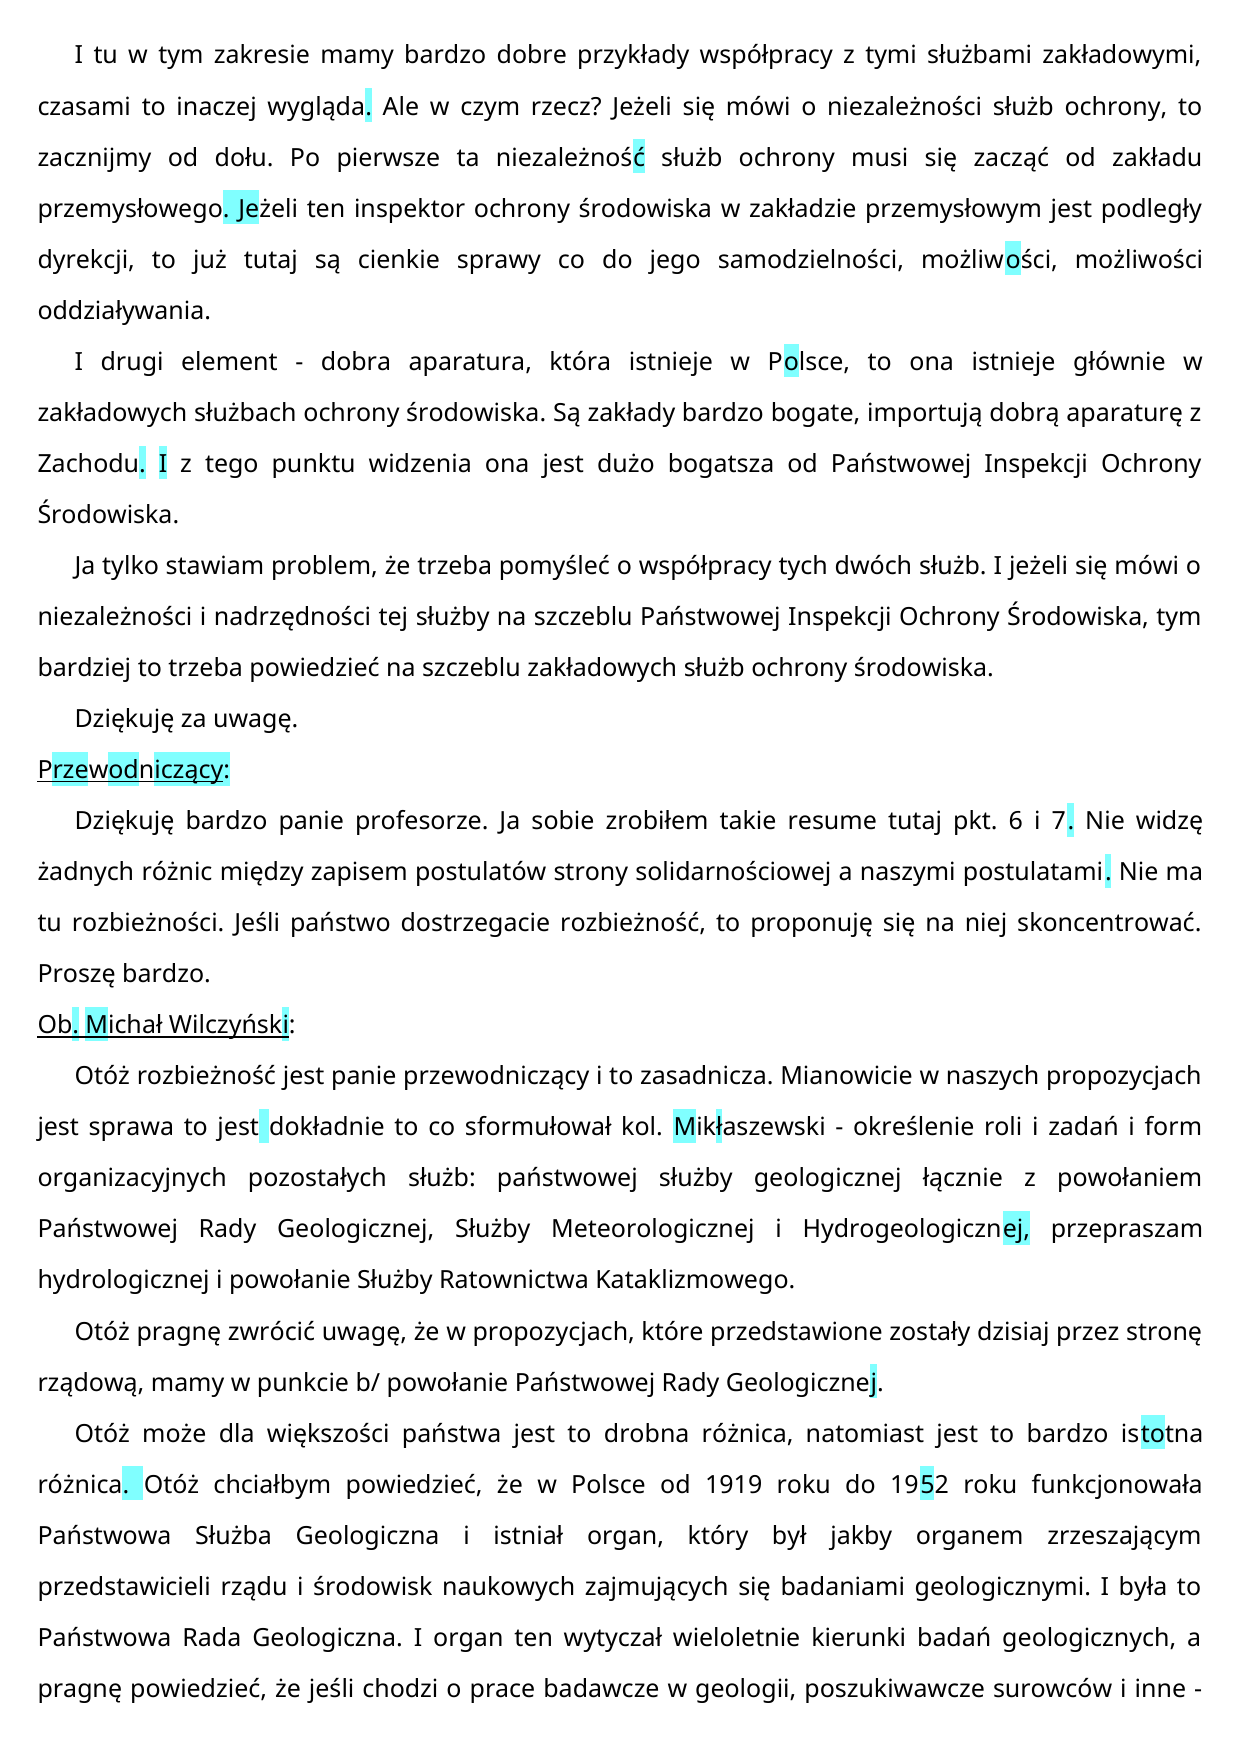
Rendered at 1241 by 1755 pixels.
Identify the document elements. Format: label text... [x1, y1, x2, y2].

text Przewodniczący: [37, 752, 1203, 786]
text Dziękuję za uwagę. [37, 701, 1203, 735]
text I drugi element - dobra aparatura, która istnieje w Polsce, to ona istnieje głównie w zakładowych służbach ochrony środowiska. Są zakłady bardzo bogate, importują dobrą aparaturę z Zachodu. I z tego punktu widzenia ona jest dużo bogatsza od Państwowej Inspekcji Ochrony Środowiska. [37, 343, 1203, 531]
text Dziękuję bardzo panie profesorze. Ja sobie zrobiłem takie resume tutaj pkt. 6 i 7. Nie widzę żadnych różnic między zapisem postulatów strony solidarnościowej a naszymi postulatami. Nie ma tu rozbieżności. Jeśli państwo dostrzegacie rozbieżność, to proponuję się na niej skoncentrować. Proszę bardzo. [37, 803, 1203, 990]
text Ob. Michał Wilczyński: [37, 1007, 1203, 1041]
text Otóż pragnę zwrócić uwagę, że w propozycjach, które przedstawione zostały dzisiaj przez stronę rządową, mamy w punkcie b/ powołanie Państwowej Rady Geologicznej. [37, 1313, 1203, 1398]
text Ja tylko stawiam problem, że trzeba pomyśleć o współpracy tych dwóch służb. I jeżeli się mówi o niezależności i nadrzędności tej służby na szczeblu Państwowej Inspekcji Ochrony Środowiska, tym bardziej to trzeba powiedzieć na szczeblu zakładowych służb ochrony środowiska. [37, 548, 1203, 684]
text I tu w tym zakresie mamy bardzo dobre przykłady współpracy z tymi służbami zakładowymi, czasami to inaczej wygląda. Ale w czym rzecz? Jeżeli się mówi o niezależności służb ochrony, to zacznijmy od dołu. Po pierwsze ta niezależność służb ochrony musi się zacząć od zakładu przemysłowego. Jeżeli ten inspektor ochrony środowiska w zakładzie przemysłowym jest podległy dyrekcji, to już tutaj są cienkie sprawy co do jego samodzielności, możliwości, możliwości oddziaływania. [37, 37, 1203, 326]
text Otóż rozbieżność jest panie przewodniczący i to zasadnicza. Mianowicie w naszych propozycjach jest sprawa to jest dokładnie to co sformułował kol. Mikłaszewski - określenie roli i zadań i form organizacyjnych pozostałych służb: państwowej służby geologicznej łącznie z powołaniem Państwowej Rady Geologicznej, Służby Meteorologicznej i Hydrogeologicznej, przepraszam hydrologicznej i powołanie Służby Ratownictwa Kataklizmowego. [37, 1058, 1203, 1296]
text Otóż może dla większości państwa jest to drobna różnica, natomiast jest to bardzo istotna różnica. Otóż chciałbym powiedzieć, że w Polsce od 1919 roku do 1952 roku funkcjonowała Państwowa Służba Geologiczna i istniał organ, który był jakby organem zrzeszającym przedstawicieli rządu i środowisk naukowych zajmujących się badaniami geologicznymi. I była to Państwowa Rada Geologiczna. I organ ten wytyczał wieloletnie kierunki badań geologicznych, a pragnę powiedzieć, że jeśli chodzi o prace badawcze w geologii, poszukiwawcze surowców i inne [37, 1415, 1203, 1704]
